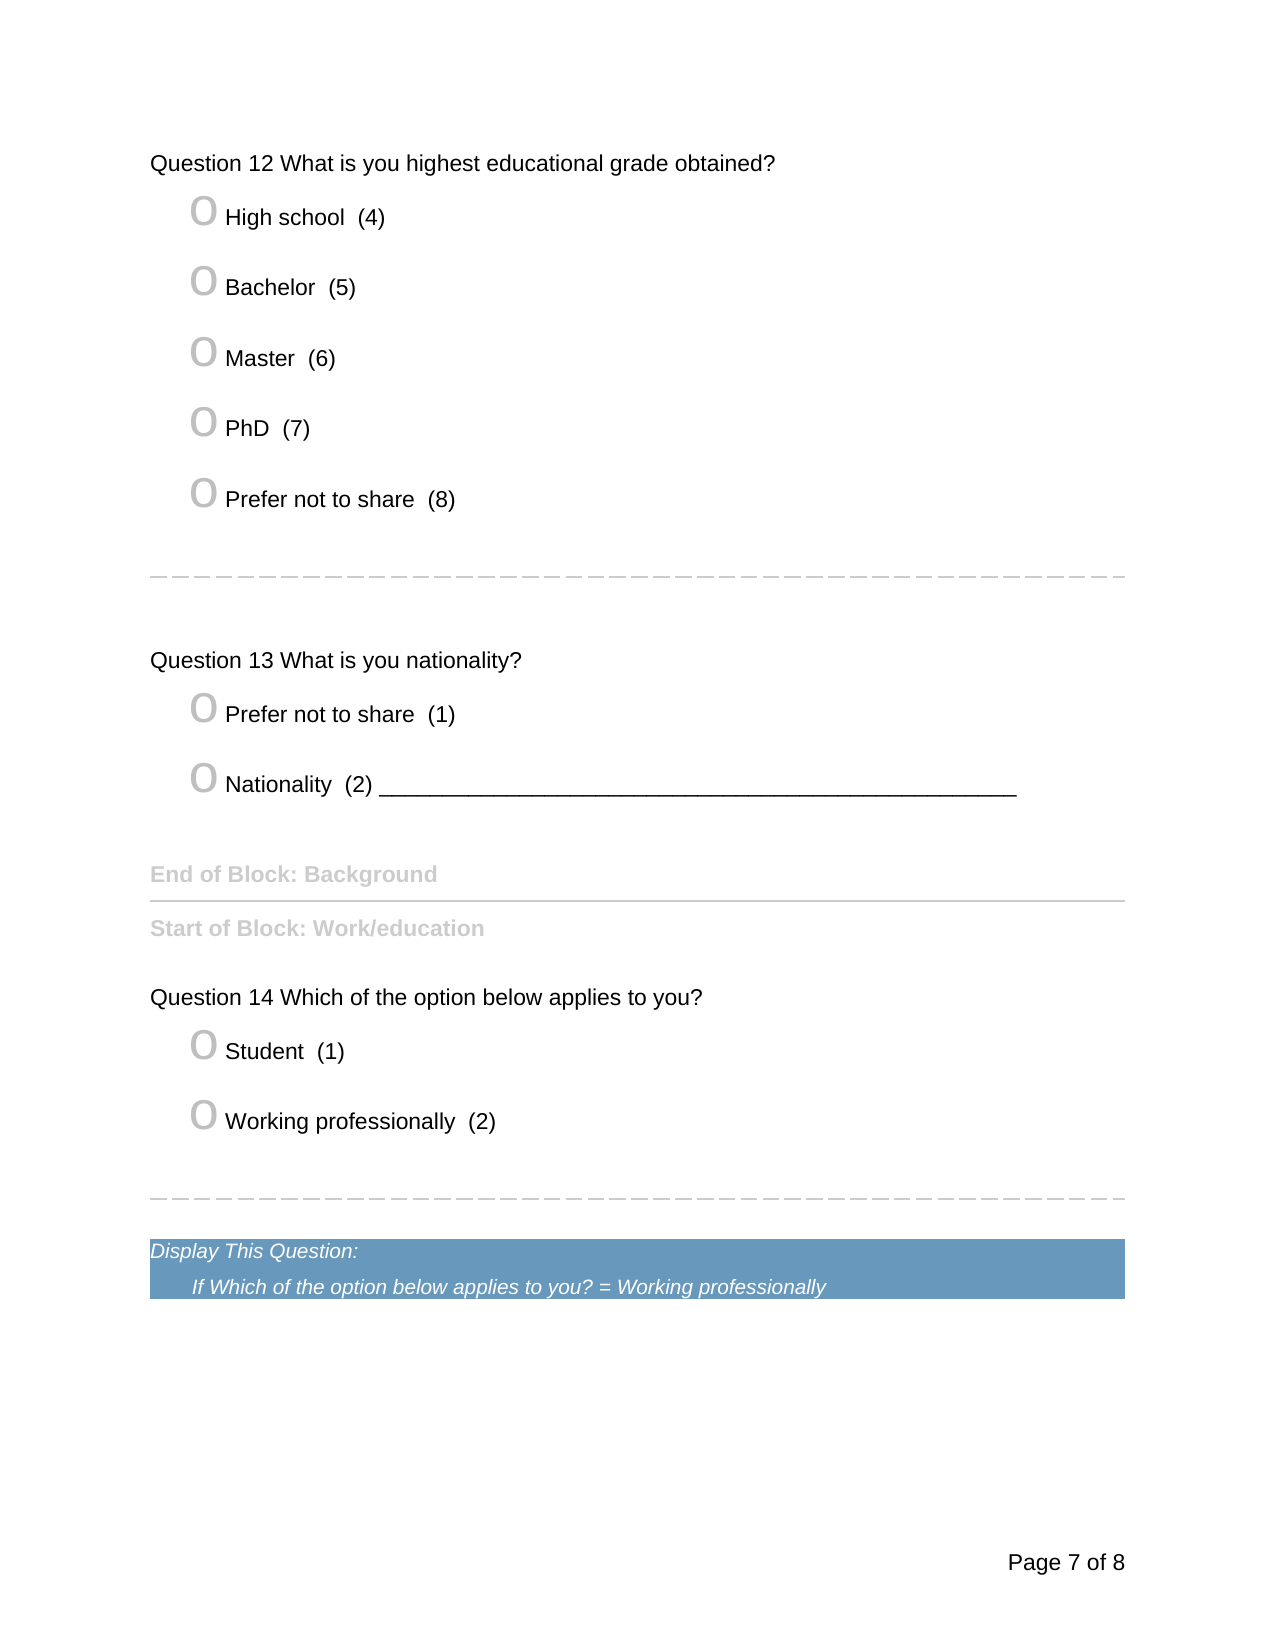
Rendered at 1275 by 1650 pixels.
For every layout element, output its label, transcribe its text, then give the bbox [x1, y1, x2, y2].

list Master (6) [187, 321, 1125, 383]
list Nationality (2) __________________________________________________ [187, 747, 1125, 809]
text Question 13 What is you nationality? [150, 647, 1125, 673]
list PhD (7) [187, 392, 1125, 453]
text Start of Block: Work/education [150, 915, 1125, 941]
text Display This Question: [150, 1239, 1125, 1263]
list Prefer not to share (8) [187, 462, 1125, 524]
text If Which of the option below applies to you? = Working professionally [150, 1275, 1125, 1299]
list Working professionally (2) [187, 1084, 1125, 1146]
list Prefer not to share (1) [187, 677, 1125, 738]
list High school (4) [187, 180, 1125, 242]
list Student (1) [187, 1014, 1125, 1075]
text End of Block: Background [150, 861, 1125, 887]
list Bachelor (5) [187, 251, 1125, 312]
text Question 12 What is you highest educational grade obtained? [150, 150, 1125, 176]
text Question 14 Which of the option below applies to you? [150, 984, 1125, 1010]
